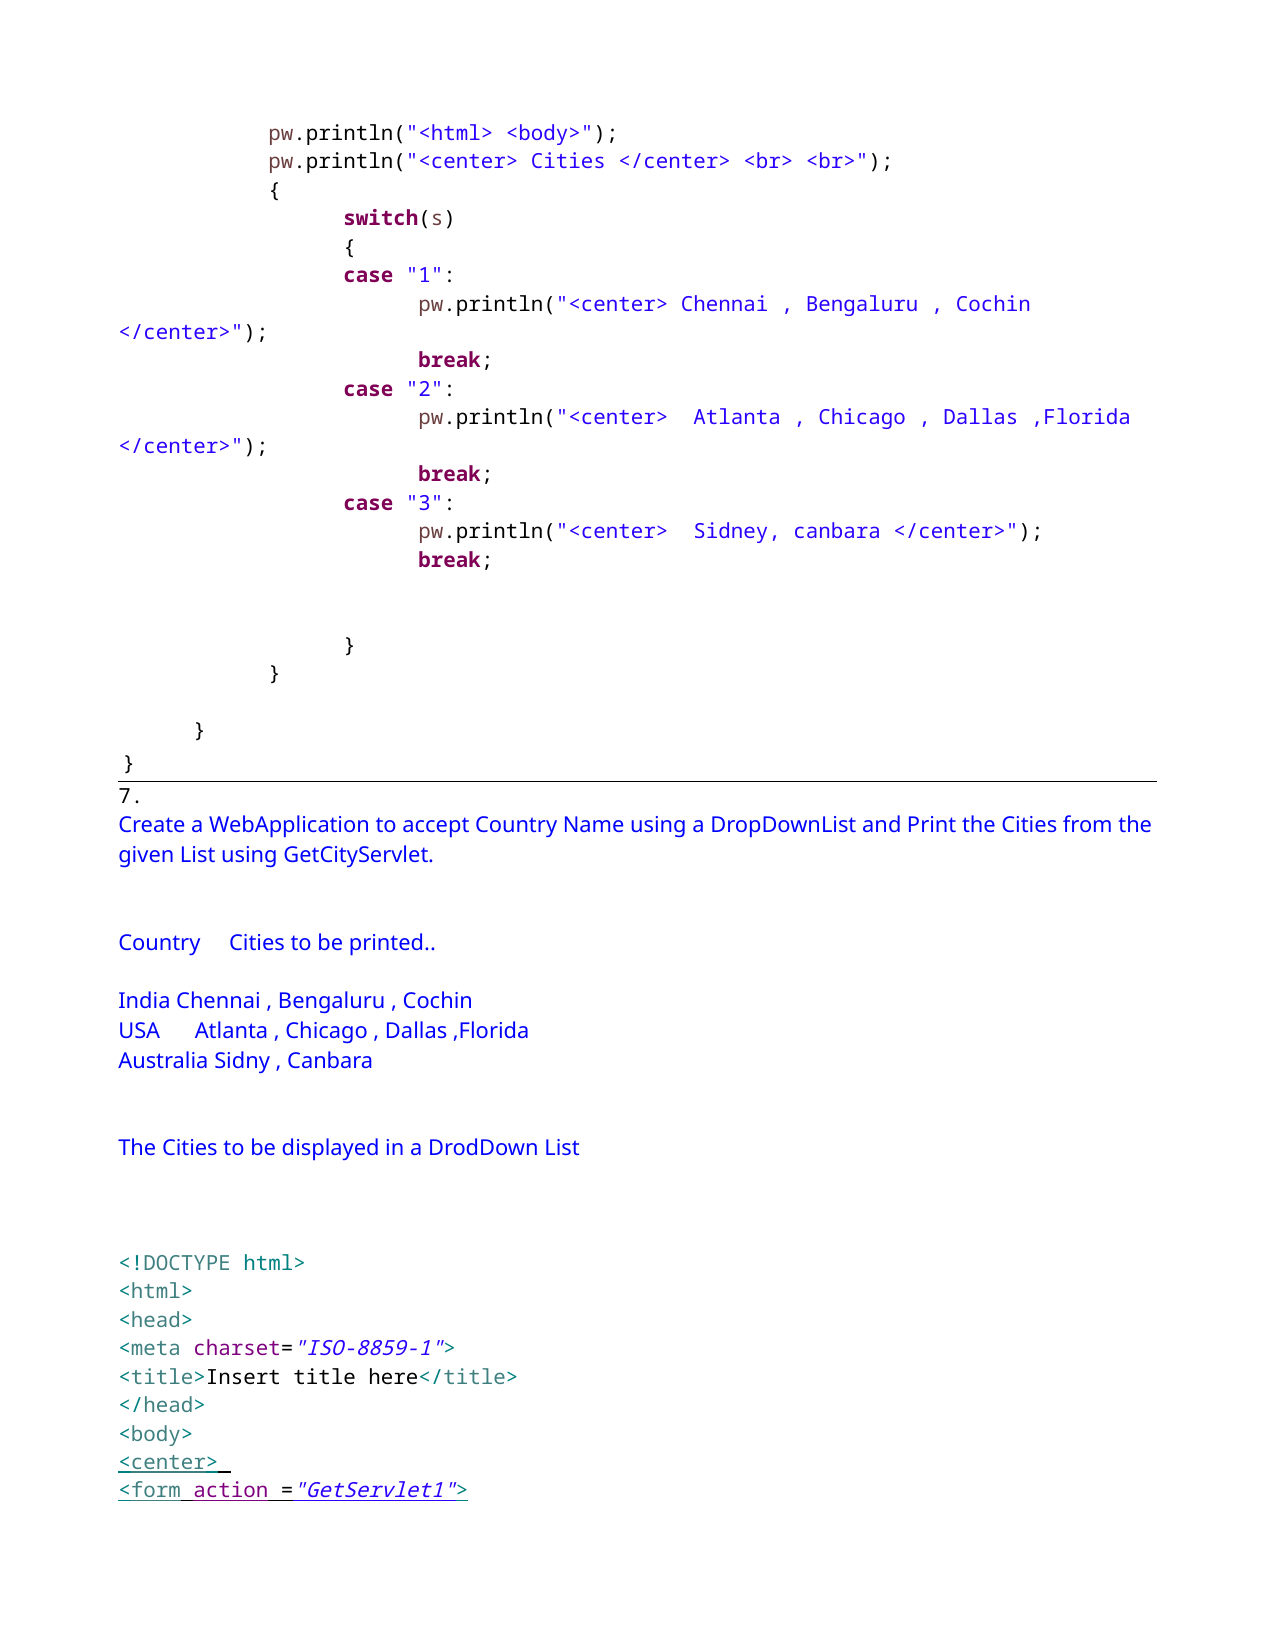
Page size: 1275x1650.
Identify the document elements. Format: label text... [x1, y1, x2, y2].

text pw.println("<center> Sidney, canbara </center>"); [118, 516, 1157, 545]
text <body> [118, 1419, 1157, 1447]
text } [118, 630, 1157, 658]
text <head> [118, 1305, 1157, 1333]
text Australia Sidny , Canbara [118, 1045, 1157, 1074]
text pw.println("<center> Cities </center> <br> <br>"); [118, 147, 1157, 175]
text break; [118, 545, 1157, 573]
text USA Atlanta , Chicago , Dallas ,Florida [118, 1015, 1157, 1045]
text break; [118, 459, 1157, 488]
text pw.println("<center> Atlanta , Chicago , Dallas ,Florida </center>"); [118, 402, 1157, 459]
text India Chennai , Bengaluru , Cochin [118, 985, 1157, 1015]
text pw.println("<html> <body>"); [118, 118, 1157, 147]
text <meta charset="ISO-8859-1"> [118, 1333, 1157, 1362]
text switch(s) [118, 203, 1157, 232]
text break; [118, 346, 1157, 374]
text { [118, 175, 1157, 203]
text <html> [118, 1276, 1157, 1305]
text <!DOCTYPE html> [118, 1248, 1157, 1276]
text <form action ="GetServlet1"> [118, 1476, 1157, 1504]
text The Cities to be displayed in a DrodDown List [118, 1132, 1157, 1162]
text } [118, 744, 1157, 781]
text Country Cities to be printed.. [118, 927, 1157, 956]
text <center> [118, 1447, 1157, 1476]
text case "3": [118, 488, 1157, 516]
text pw.println("<center> Chennai , Bengaluru , Cochin </center>"); [118, 289, 1157, 346]
text case "1": [118, 260, 1157, 289]
text Create a WebApplication to accept Country Name using a DropDownList and Print the Cities from the given List using GetCityServlet. [118, 809, 1157, 869]
text } [118, 715, 1157, 744]
text } [118, 658, 1157, 687]
text 7. [118, 782, 1157, 809]
text <title>Insert title here</title> [118, 1362, 1157, 1390]
text </head> [118, 1390, 1157, 1419]
text { [118, 232, 1157, 260]
text case "2": [118, 374, 1157, 402]
